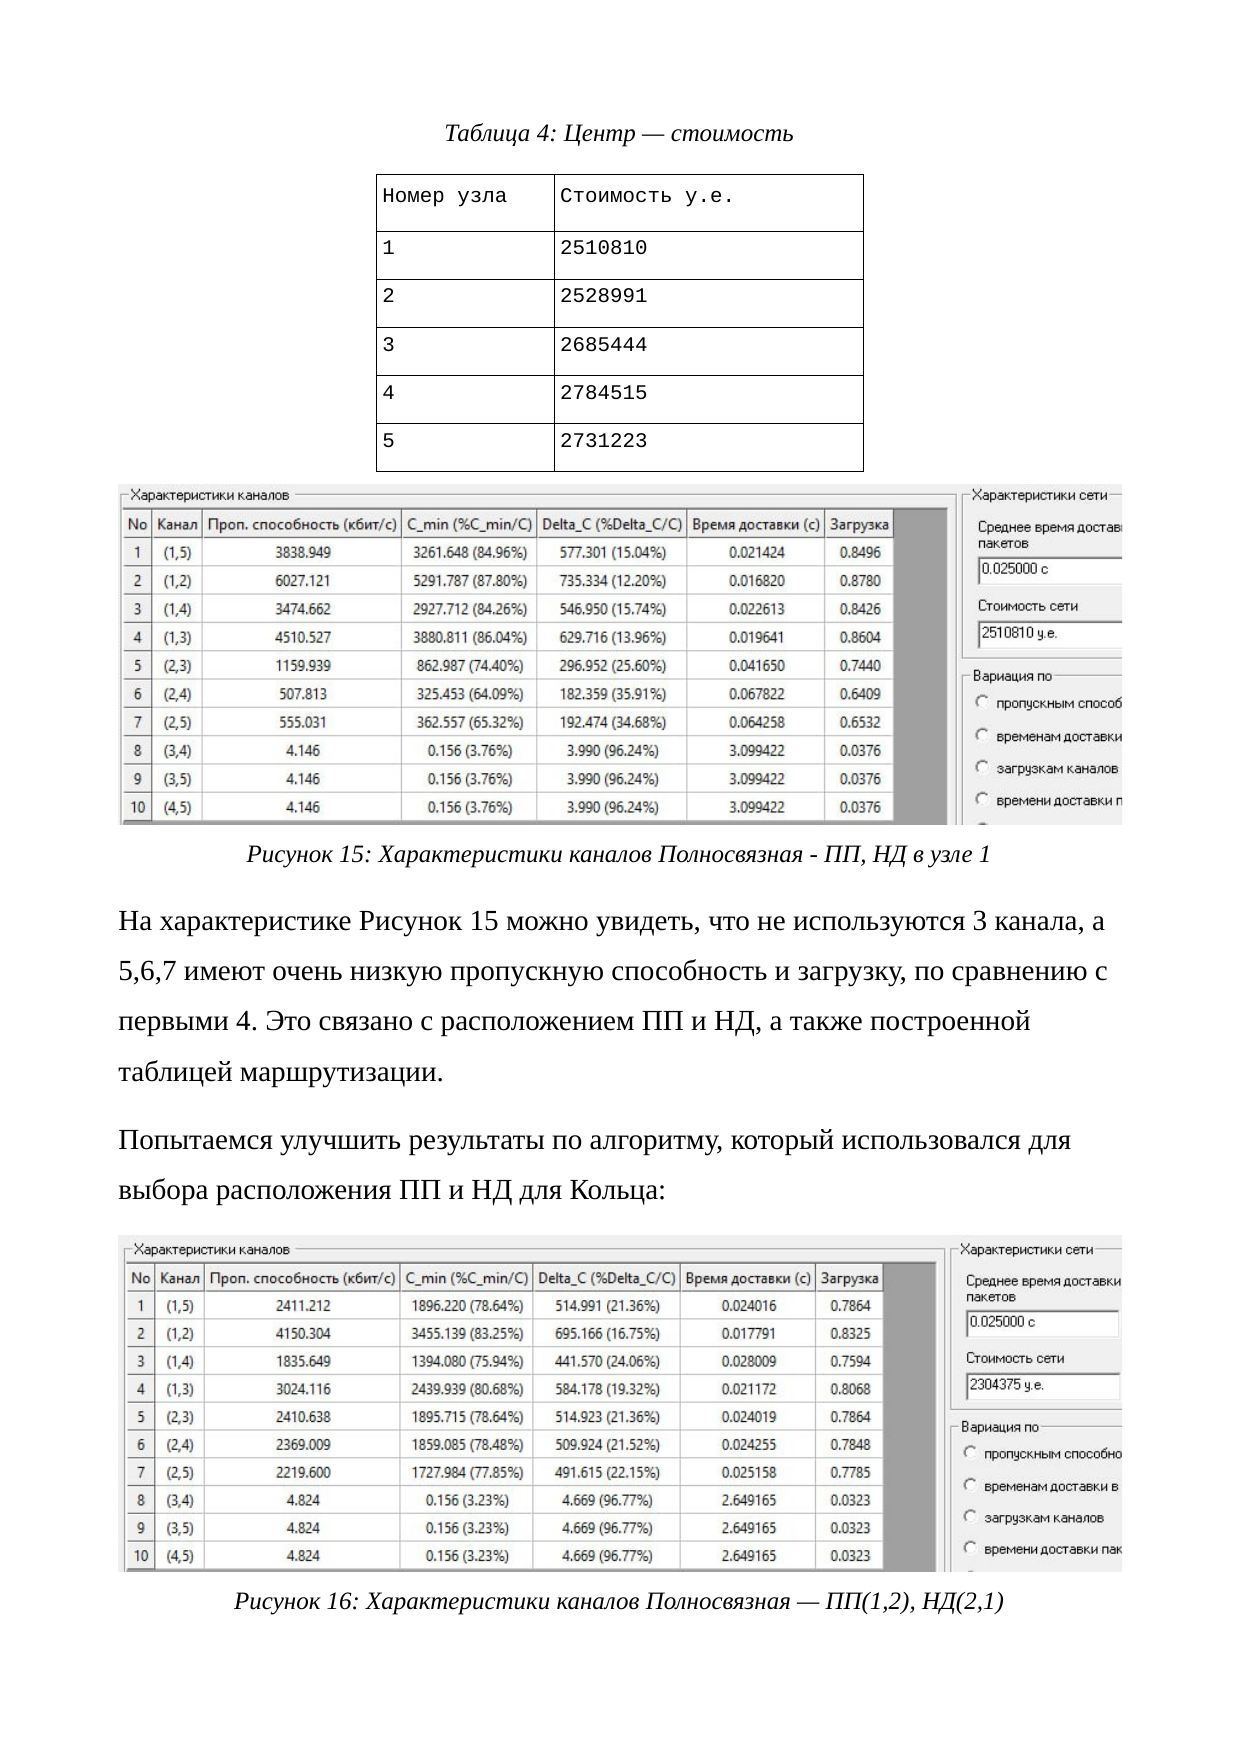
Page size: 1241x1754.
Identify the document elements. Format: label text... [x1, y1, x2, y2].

table_header Номер узла [377, 175, 554, 231]
table_cell 2784515 [555, 376, 863, 423]
picture [118, 484, 1123, 825]
table_cell 4 [377, 376, 554, 423]
text Попытаемся улучшить результаты по алгоритму, который использовался для выбора расположения ПП и НД для Кольца: [118, 1122, 1122, 1235]
table_cell 2685444 [555, 328, 863, 375]
table_cell 2528991 [555, 280, 863, 327]
text Рисунок 16: Характеристики каналов Полносвязная — ПП(1,2), НД(2,1) [118, 1572, 1122, 1615]
table_header Стоимость y.e. [555, 175, 863, 231]
table_cell 5 [377, 424, 554, 471]
table_cell 3 [377, 328, 554, 375]
table_cell 2510810 [555, 232, 863, 279]
text Рисунок 15: Характеристики каналов Полносвязная - ПП, НД в узле 1 [118, 825, 1122, 868]
picture [118, 1235, 1123, 1572]
text На характеристике Рисунок 15 можно увидеть, что не используются 3 канала, а 5,6,7 имеют очень низкую пропускную способность и загрузку, по сравнению с первыми 4. Это связано с расположением ПП и НД, а также построенной таблицей маршрутизации. [118, 903, 1122, 1087]
text Таблица 4: Центр — стоимость [118, 118, 1122, 147]
table_cell 1 [377, 232, 554, 279]
table_cell 2 [377, 280, 554, 327]
table_cell 2731223 [555, 424, 863, 471]
